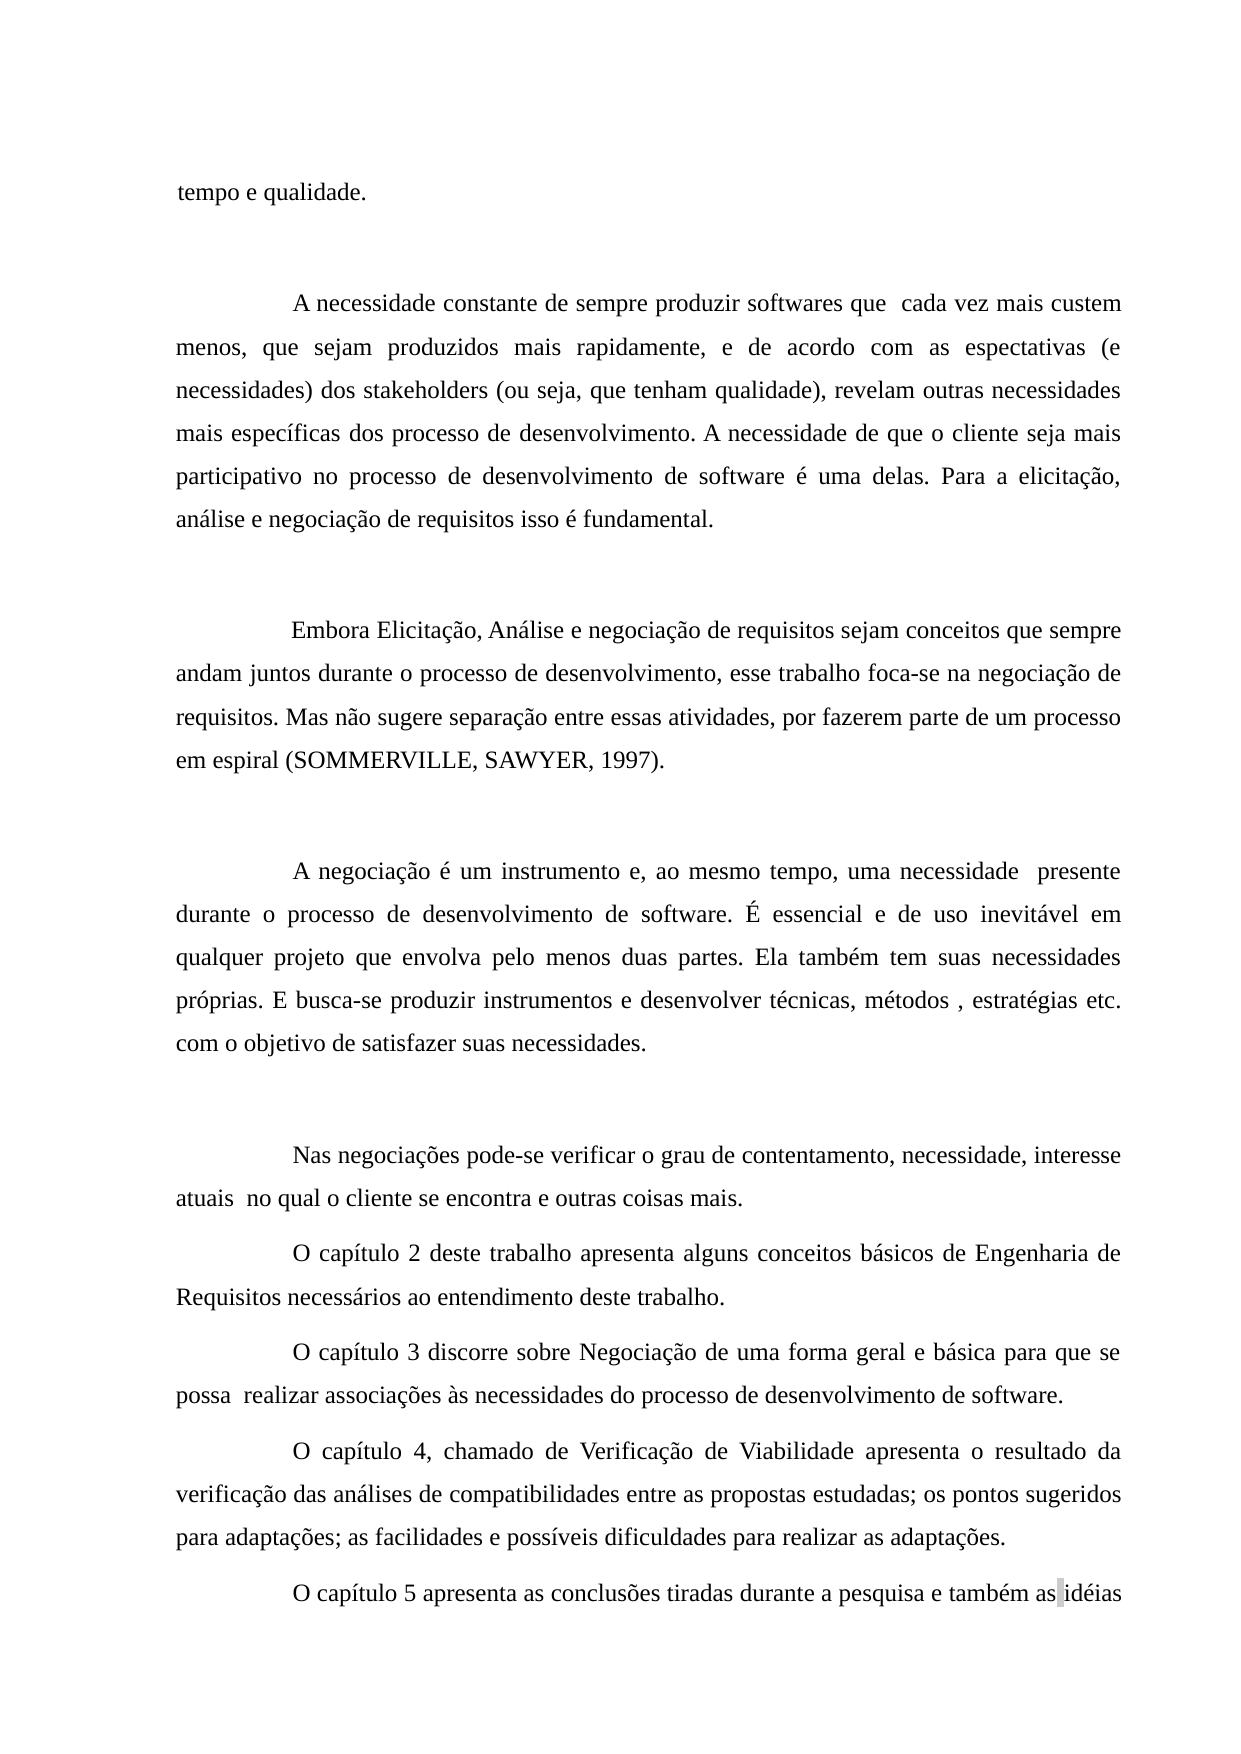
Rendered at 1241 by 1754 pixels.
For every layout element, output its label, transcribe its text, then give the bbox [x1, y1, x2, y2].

text O capítulo 4, chamado de Verificação de Viabilidade apresenta o resultado da verificação das análises de compatibilidades entre as propostas estudadas; os pontos sugeridos para adaptações; as facilidades e possíveis dificuldades para realizar as adaptações. [176, 1436, 1122, 1551]
text A negociação é um instrumento e, ao mesmo tempo, uma necessidade presente durante o processo de desenvolvimento de software. É essencial e de uso inevitável em qualquer projeto que envolva pelo menos duas partes. Ela também tem suas necessidades próprias. E busca-se produzir instrumentos e desenvolver técnicas, métodos , estratégias etc. com o objetivo de satisfazer suas necessidades. [176, 856, 1122, 1057]
text O capítulo 3 discorre sobre Negociação de uma forma geral e básica para que se possa realizar associações às necessidades do processo de desenvolvimento de software. [176, 1337, 1122, 1409]
text tempo e qualidade. [177, 177, 1122, 206]
text O capítulo 5 apresenta as conclusões tiradas durante a pesquisa e também as idéias [176, 1578, 1122, 1607]
text O capítulo 2 deste trabalho apresenta alguns conceitos básicos de Engenharia de Requisitos necessários ao entendimento deste trabalho. [176, 1238, 1122, 1310]
text Nas negociações pode-se verificar o grau de contentamento, necessidade, interesse atuais no qual o cliente se encontra e outras coisas mais. [176, 1140, 1122, 1212]
text Embora Elicitação, Análise e negociação de requisitos sejam conceitos que sempre andam juntos durante o processo de desenvolvimento, esse trabalho foca-se na negociação de requisitos. Mas não sugere separação entre essas atividades, por fazerem parte de um processo em espiral (SOMMERVILLE, SAWYER, 1997). [176, 615, 1122, 773]
text A necessidade constante de sempre produzir softwares que cada vez mais custem menos, que sejam produzidos mais rapidamente, e de acordo com as espectativas (e necessidades) dos stakeholders (ou seja, que tenham qualidade), revelam outras necessidades mais específicas dos processo de desenvolvimento. A necessidade de que o cliente seja mais participativo no processo de desenvolvimento de software é uma delas. Para a elicitação, análise e negociação de requisitos isso é fundamental. [176, 288, 1122, 533]
